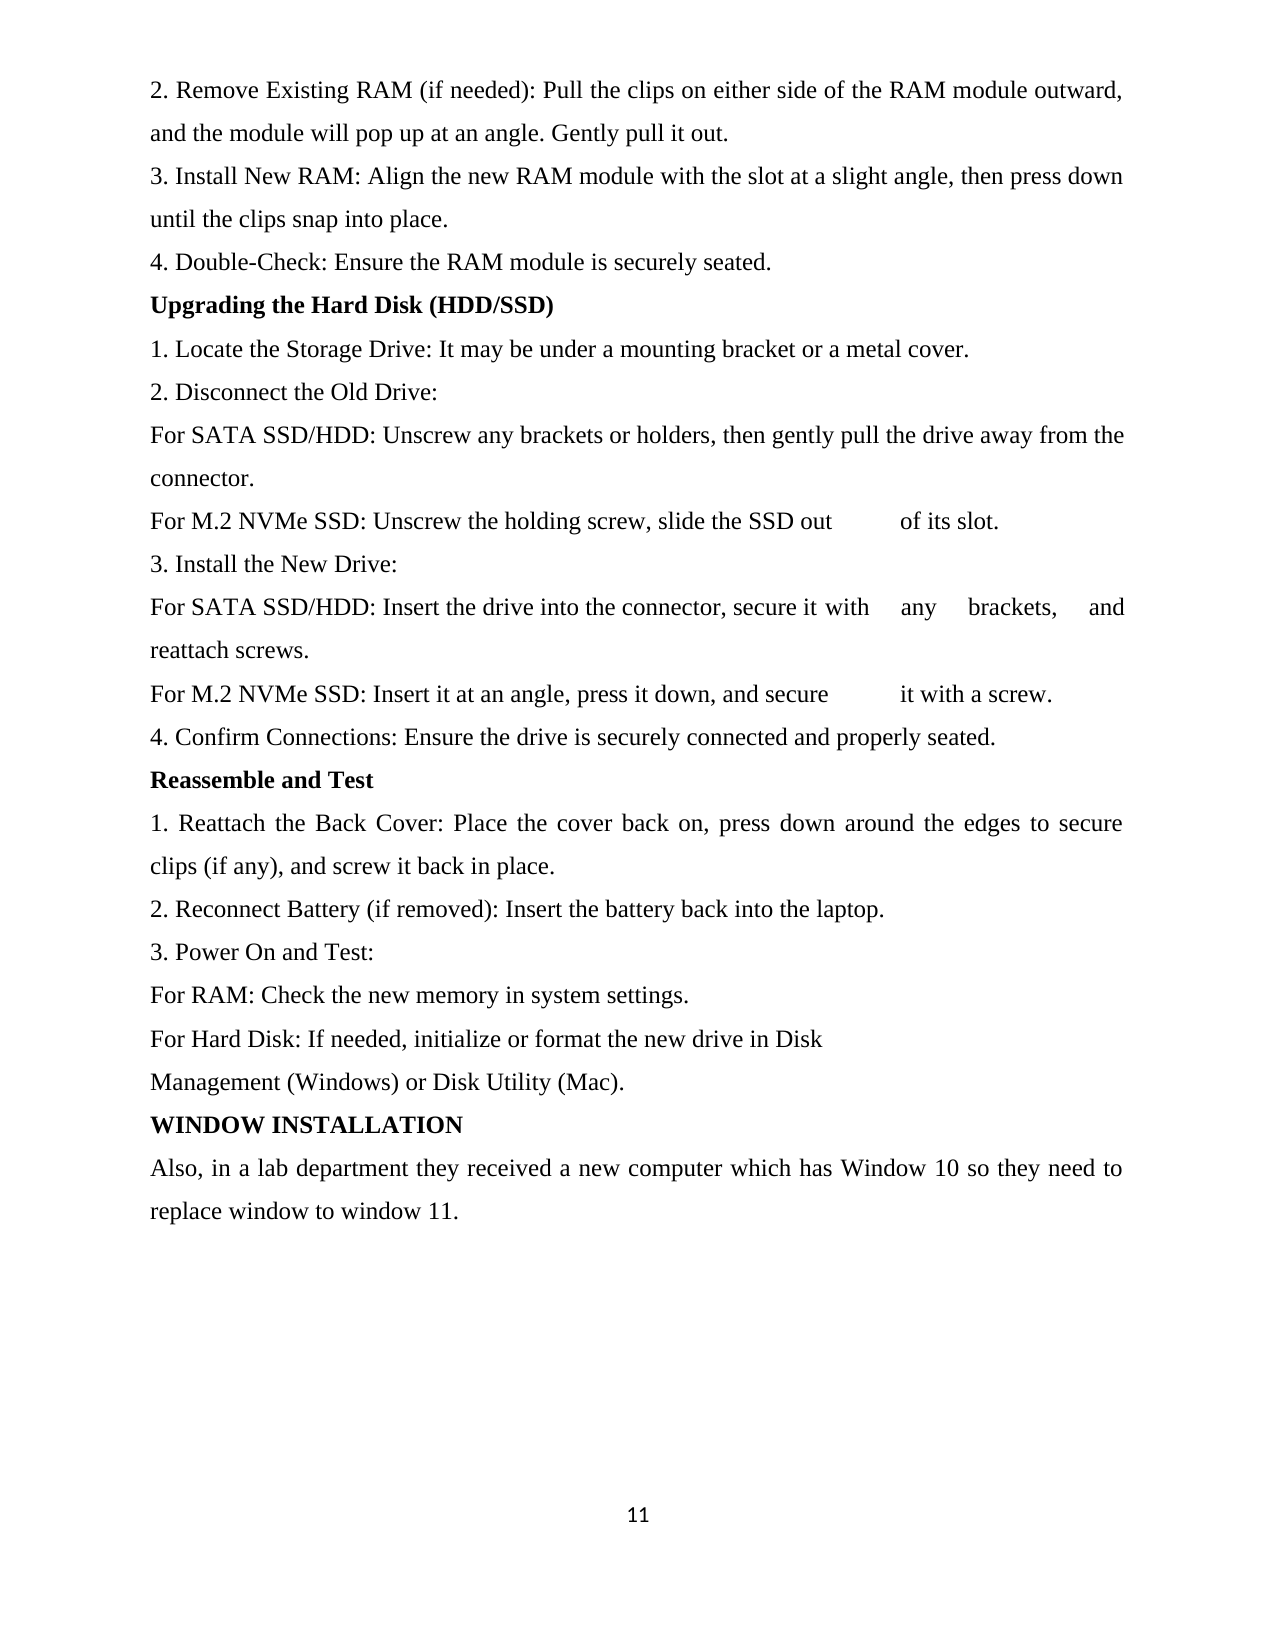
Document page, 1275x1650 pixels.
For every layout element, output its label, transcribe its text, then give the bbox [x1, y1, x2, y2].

text Upgrading the Hard Disk (HDD/SSD) [150, 291, 1125, 319]
text 3. Install New RAM: Align the new RAM module with the slot at a slight angle, then press down until the clips snap into place. [150, 161, 1125, 233]
text For M.2 NVMe SSD: Unscrew the holding screw, slide the SSD out of its slot. [150, 506, 1125, 535]
text 3. Power On and Test: [150, 937, 1125, 966]
text For M.2 NVMe SSD: Insert it at an angle, press it down, and secure it with a screw. [150, 679, 1125, 707]
text 3. Install the New Drive: [150, 549, 1125, 578]
text Also, in a lab department they received a new computer which has Window 10 so they need to replace window to window 11. [150, 1153, 1125, 1225]
text For Hard Disk: If needed, initialize or format the new drive in Disk [150, 1024, 1125, 1052]
text For SATA SSD/HDD: Insert the drive into the connector, secure it with any brackets, and reattach screws. [150, 592, 1125, 664]
text Reassemble and Test [150, 765, 1125, 794]
text For RAM: Check the new memory in system settings. [150, 981, 1125, 1009]
text 2. Reconnect Battery (if removed): Insert the battery back into the laptop. [150, 894, 1125, 923]
text Management (Windows) or Disk Utility (Mac). [150, 1067, 1125, 1096]
text 1. Reattach the Back Cover: Place the cover back on, press down around the edges to secure clips (if any), and screw it back in place. [150, 808, 1125, 880]
text 4. Confirm Connections: Ensure the drive is securely connected and properly seated. [150, 722, 1125, 751]
text For SATA SSD/HDD: Unscrew any brackets or holders, then gently pull the drive away from the connector. [150, 420, 1125, 492]
text 2. Remove Existing RAM (if needed): Pull the clips on either side of the RAM module outward, and the module will pop up at an angle. Gently pull it out. [150, 75, 1125, 147]
text 1. Locate the Storage Drive: It may be under a mounting bracket or a metal cover. [150, 334, 1125, 362]
text 4. Double-Check: Ensure the RAM module is securely seated. [150, 247, 1125, 276]
text WINDOW INSTALLATION [150, 1110, 1125, 1139]
text 2. Disconnect the Old Drive: [150, 377, 1125, 406]
